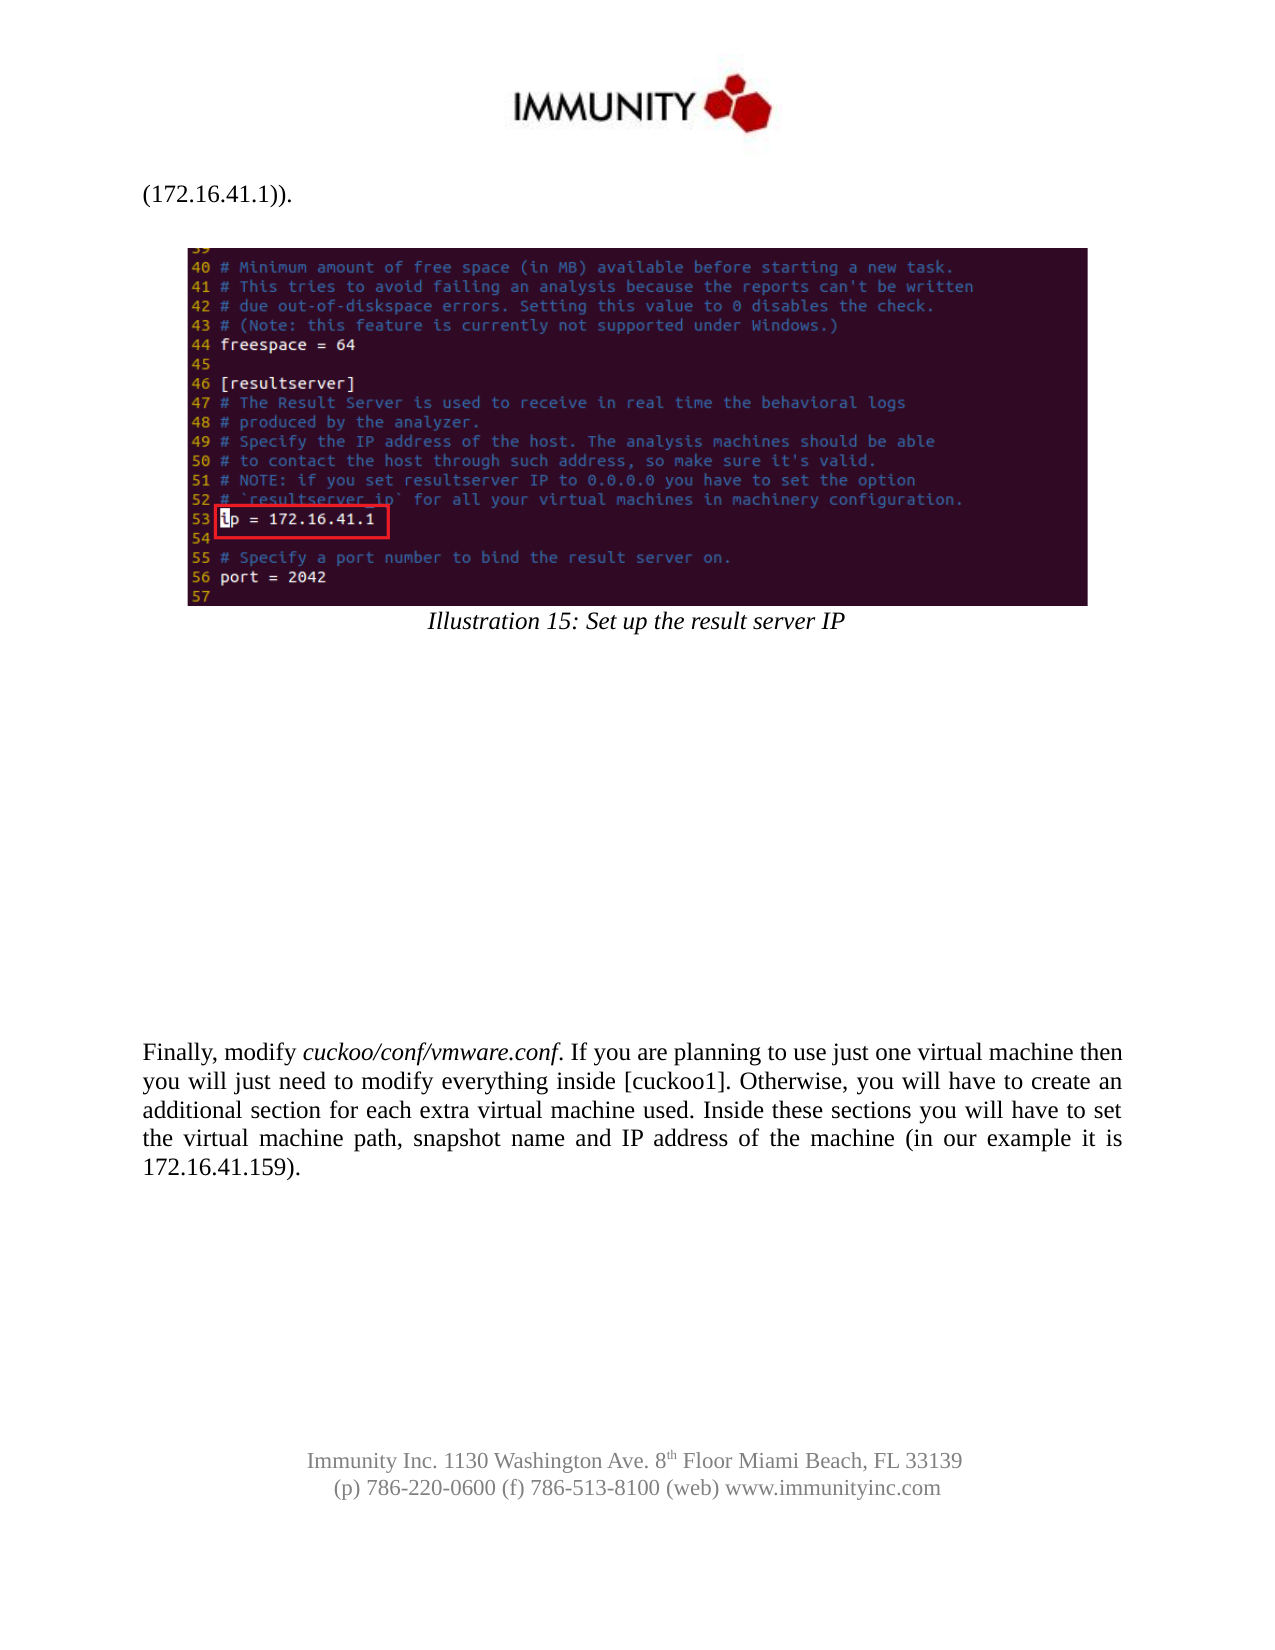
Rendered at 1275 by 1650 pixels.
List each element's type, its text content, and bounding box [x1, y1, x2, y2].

picture [187, 248, 1088, 606]
text Illustration 14: Set up the result server IP [187, 606, 1087, 635]
picture [493, 54, 783, 160]
text (172.16.41.1)). [142, 179, 1123, 207]
text Finally, modify cuckoo/conf/vmware.conf. If you are planning to use just one virtual machine then you will just need to modify everything inside [cuckoo1]. Otherwise, you will have to create an additional section for each extra virtual machine used. Inside these sections you will have to set the virtual machine path, snapshot name and IP address of the machine (in our example it is 172.16.41.159). [142, 1037, 1123, 1181]
